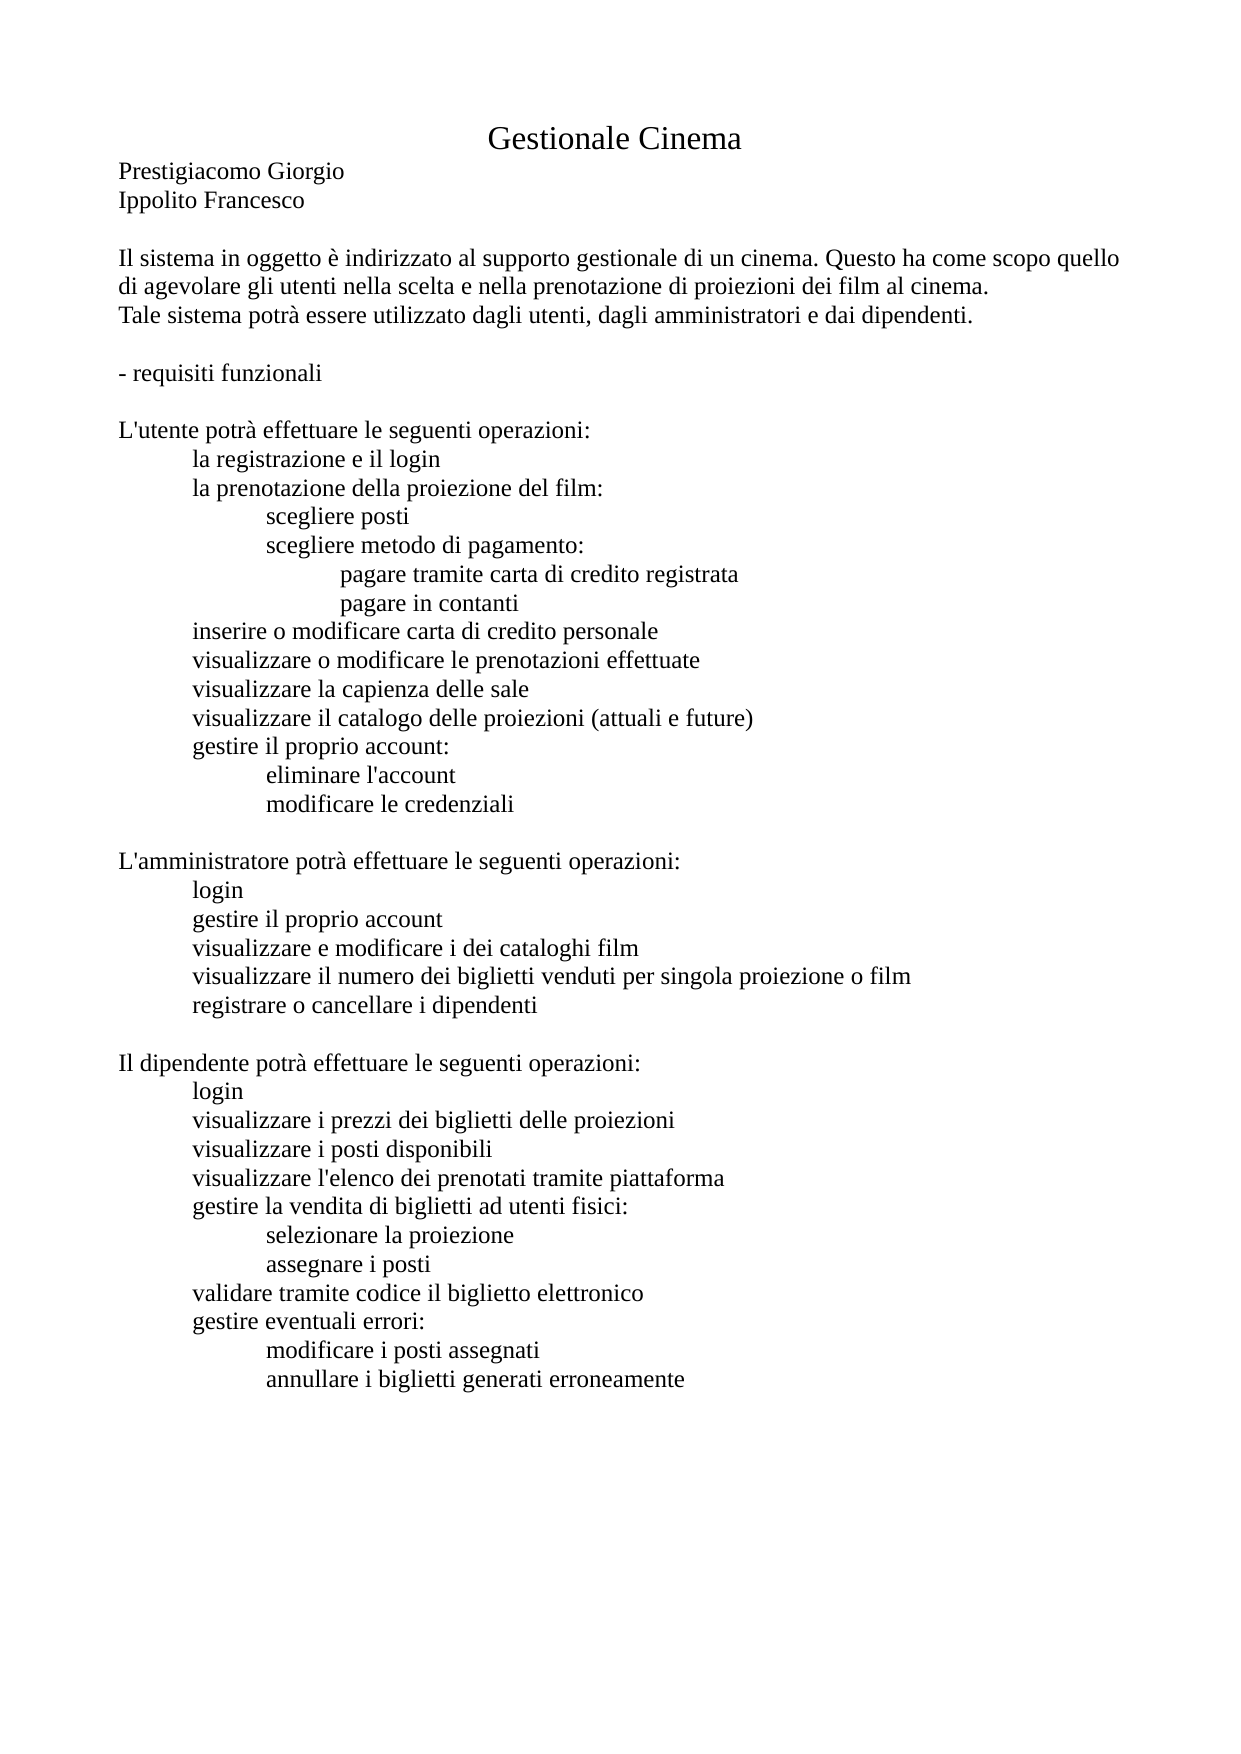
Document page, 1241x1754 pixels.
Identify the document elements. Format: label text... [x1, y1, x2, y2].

text visualizzare il numero dei biglietti venduti per singola proiezione o film [118, 961, 1122, 990]
text Il sistema in oggetto è indirizzato al supporto gestionale di un cinema. Questo ha come scopo quello di agevolare gli utenti nella scelta e nella prenotazione di proiezioni dei film al cinema. [118, 243, 1122, 300]
text login [118, 1076, 1122, 1105]
text visualizzare la capienza delle sale [118, 674, 1122, 703]
text gestire il proprio account [118, 904, 1122, 933]
text L'amministratore potrà effettuare le seguenti operazioni: [118, 846, 1122, 875]
text eliminare l'account [118, 760, 1122, 789]
text pagare tramite carta di credito registrata [118, 559, 1122, 588]
text scegliere posti [118, 501, 1122, 530]
text visualizzare o modificare le prenotazioni effettuate [118, 645, 1122, 674]
text annullare i biglietti generati erroneamente [118, 1364, 1122, 1393]
text visualizzare il catalogo delle proiezioni (attuali e future) [118, 703, 1122, 731]
text - requisiti funzionali [118, 358, 1122, 386]
text visualizzare e modificare i dei cataloghi film [118, 933, 1122, 961]
text la registrazione e il login [118, 444, 1122, 473]
text selezionare la proiezione [118, 1220, 1122, 1249]
text pagare in contanti [118, 588, 1122, 616]
text Gestionale Cinema [118, 118, 1122, 156]
text gestire il proprio account: [118, 731, 1122, 760]
text visualizzare i prezzi dei biglietti delle proiezioni [118, 1105, 1122, 1134]
text registrare o cancellare i dipendenti [118, 990, 1122, 1019]
text scegliere metodo di pagamento: [118, 530, 1122, 559]
text Tale sistema potrà essere utilizzato dagli utenti, dagli amministratori e dai dipendenti. [118, 300, 1122, 329]
text inserire o modificare carta di credito personale [118, 616, 1122, 645]
text visualizzare i posti disponibili [118, 1134, 1122, 1163]
text gestire la vendita di biglietti ad utenti fisici: [118, 1191, 1122, 1220]
text modificare le credenziali [118, 789, 1122, 818]
text la prenotazione della proiezione del film: [118, 473, 1122, 501]
text Ippolito Francesco [118, 185, 1122, 214]
text login [118, 875, 1122, 904]
text Il dipendente potrà effettuare le seguenti operazioni: [118, 1048, 1122, 1076]
text L'utente potrà effettuare le seguenti operazioni: [118, 415, 1122, 444]
text assegnare i posti [118, 1249, 1122, 1278]
text visualizzare l'elenco dei prenotati tramite piattaforma [118, 1163, 1122, 1191]
text Prestigiacomo Giorgio [118, 156, 1122, 185]
text validare tramite codice il biglietto elettronico [118, 1278, 1122, 1306]
text modificare i posti assegnati [118, 1335, 1122, 1364]
text gestire eventuali errori: [118, 1306, 1122, 1335]
